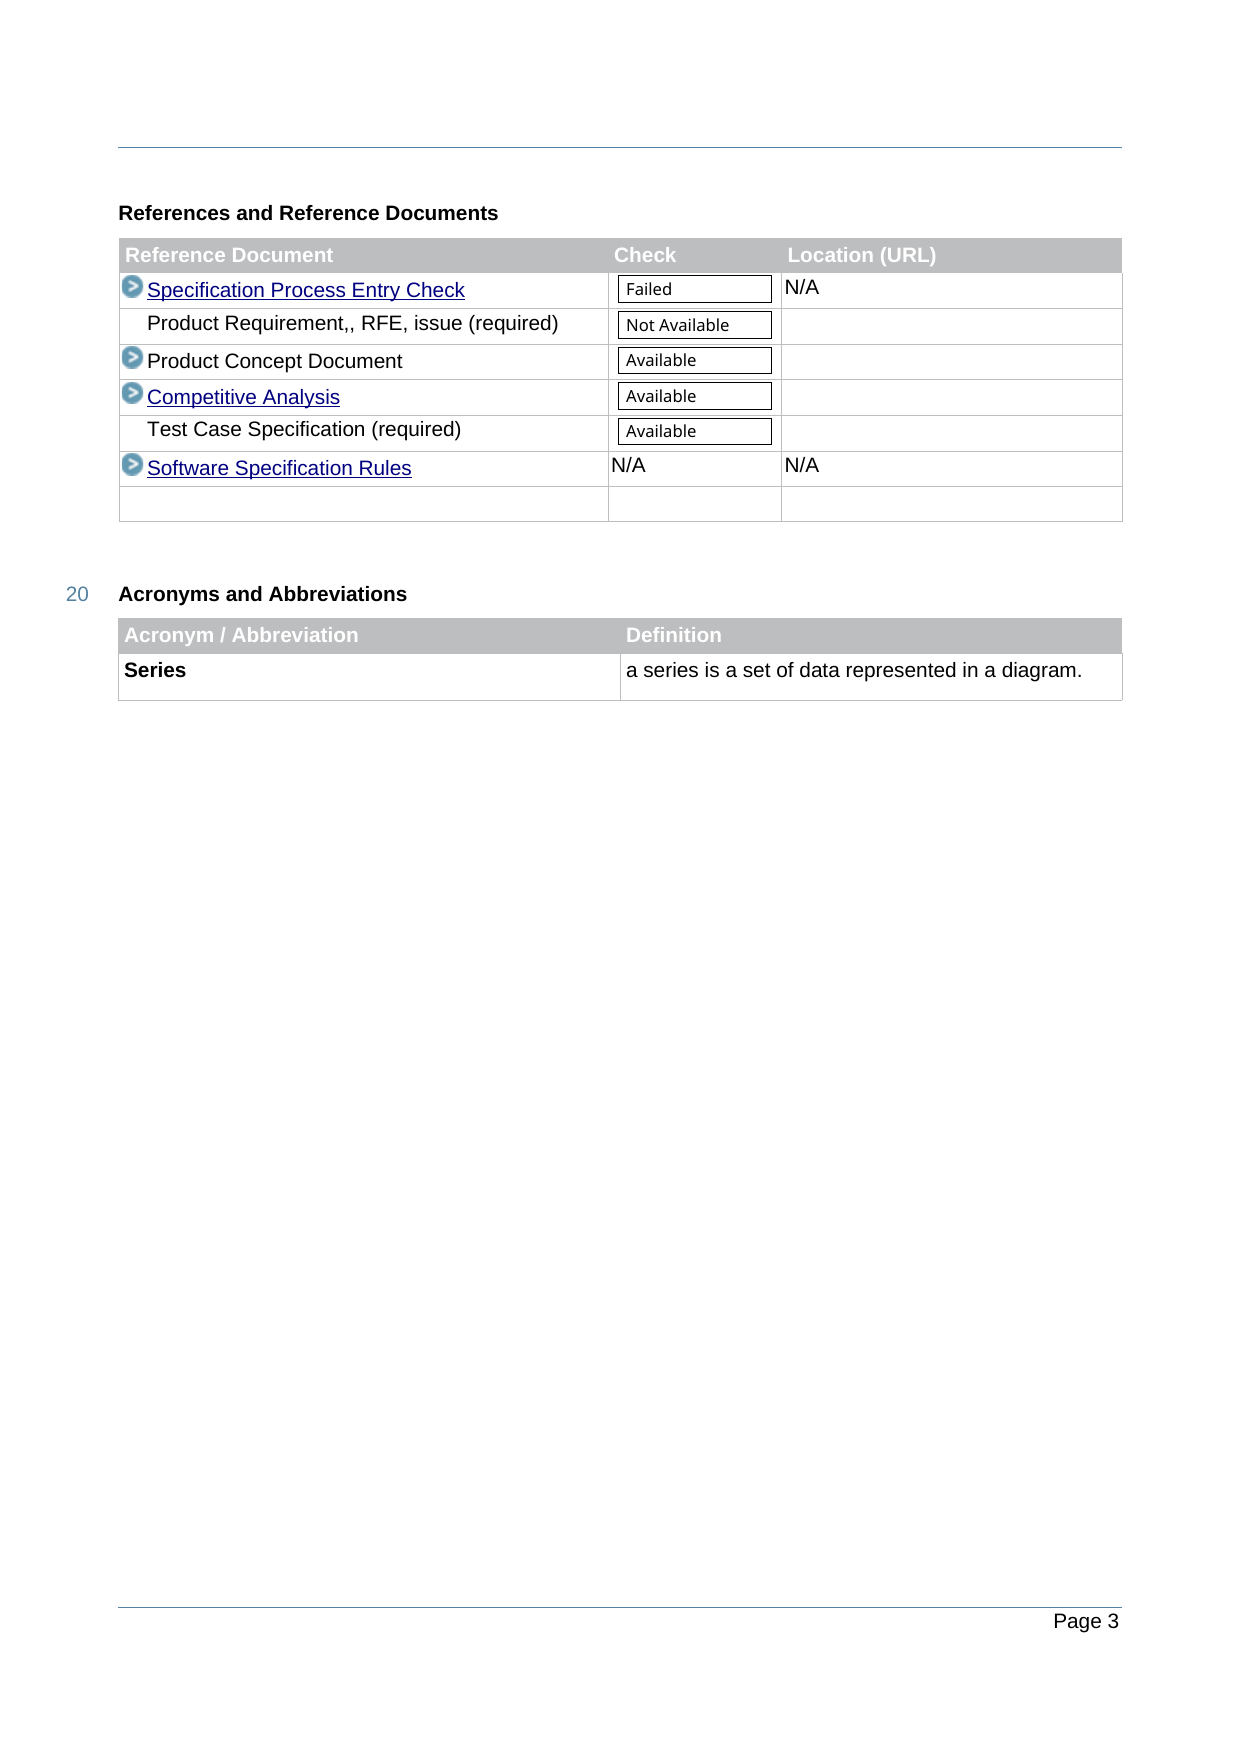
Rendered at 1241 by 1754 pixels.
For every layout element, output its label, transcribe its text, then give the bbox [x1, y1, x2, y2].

table_header Definition [620, 618, 1122, 653]
subtitle References and Reference Documents [118, 202, 1122, 225]
table_cell [609, 345, 781, 379]
table_cell Series [119, 654, 620, 700]
table_cell [609, 487, 781, 521]
subtitle Acronyms and Abbreviations [118, 582, 1122, 605]
picture [121, 346, 147, 369]
table_cell [609, 416, 781, 451]
table_cell <Please enter location here> [782, 416, 1122, 451]
table_cell <Please enter location here> [782, 345, 1122, 379]
table_cell Product Requirement,, RFE, issue (required) [120, 309, 608, 344]
table_cell Test Case Specification (required) [120, 416, 608, 451]
table_header Acronym / Abbreviation [118, 618, 620, 653]
table_cell <Please enter location here> [782, 309, 1122, 344]
table_cell Software Specification Rules [120, 452, 608, 486]
table_cell Competitive Analysis [120, 380, 608, 415]
table_cell [609, 309, 781, 344]
table_cell [609, 380, 781, 415]
table_cell N/A [782, 452, 1122, 486]
table_cell [782, 487, 1122, 521]
table_header Check [609, 238, 781, 273]
table_cell N/A [609, 452, 781, 486]
picture [121, 382, 147, 404]
table_cell a series is a set of data represented in a diagram. [621, 654, 1122, 700]
picture [121, 275, 147, 298]
table_cell <Other, e.g. references to related specs> [120, 487, 608, 521]
table_cell Product Concept Document [120, 345, 608, 379]
table_cell N/A [782, 273, 1122, 308]
table_header Location (URL) [782, 238, 1122, 273]
table_cell Specification Process Entry Check [120, 273, 608, 308]
picture [121, 453, 147, 476]
table_cell <Please enter location here> [782, 380, 1122, 415]
table_header Reference Document [119, 238, 608, 273]
table_cell [609, 273, 781, 308]
